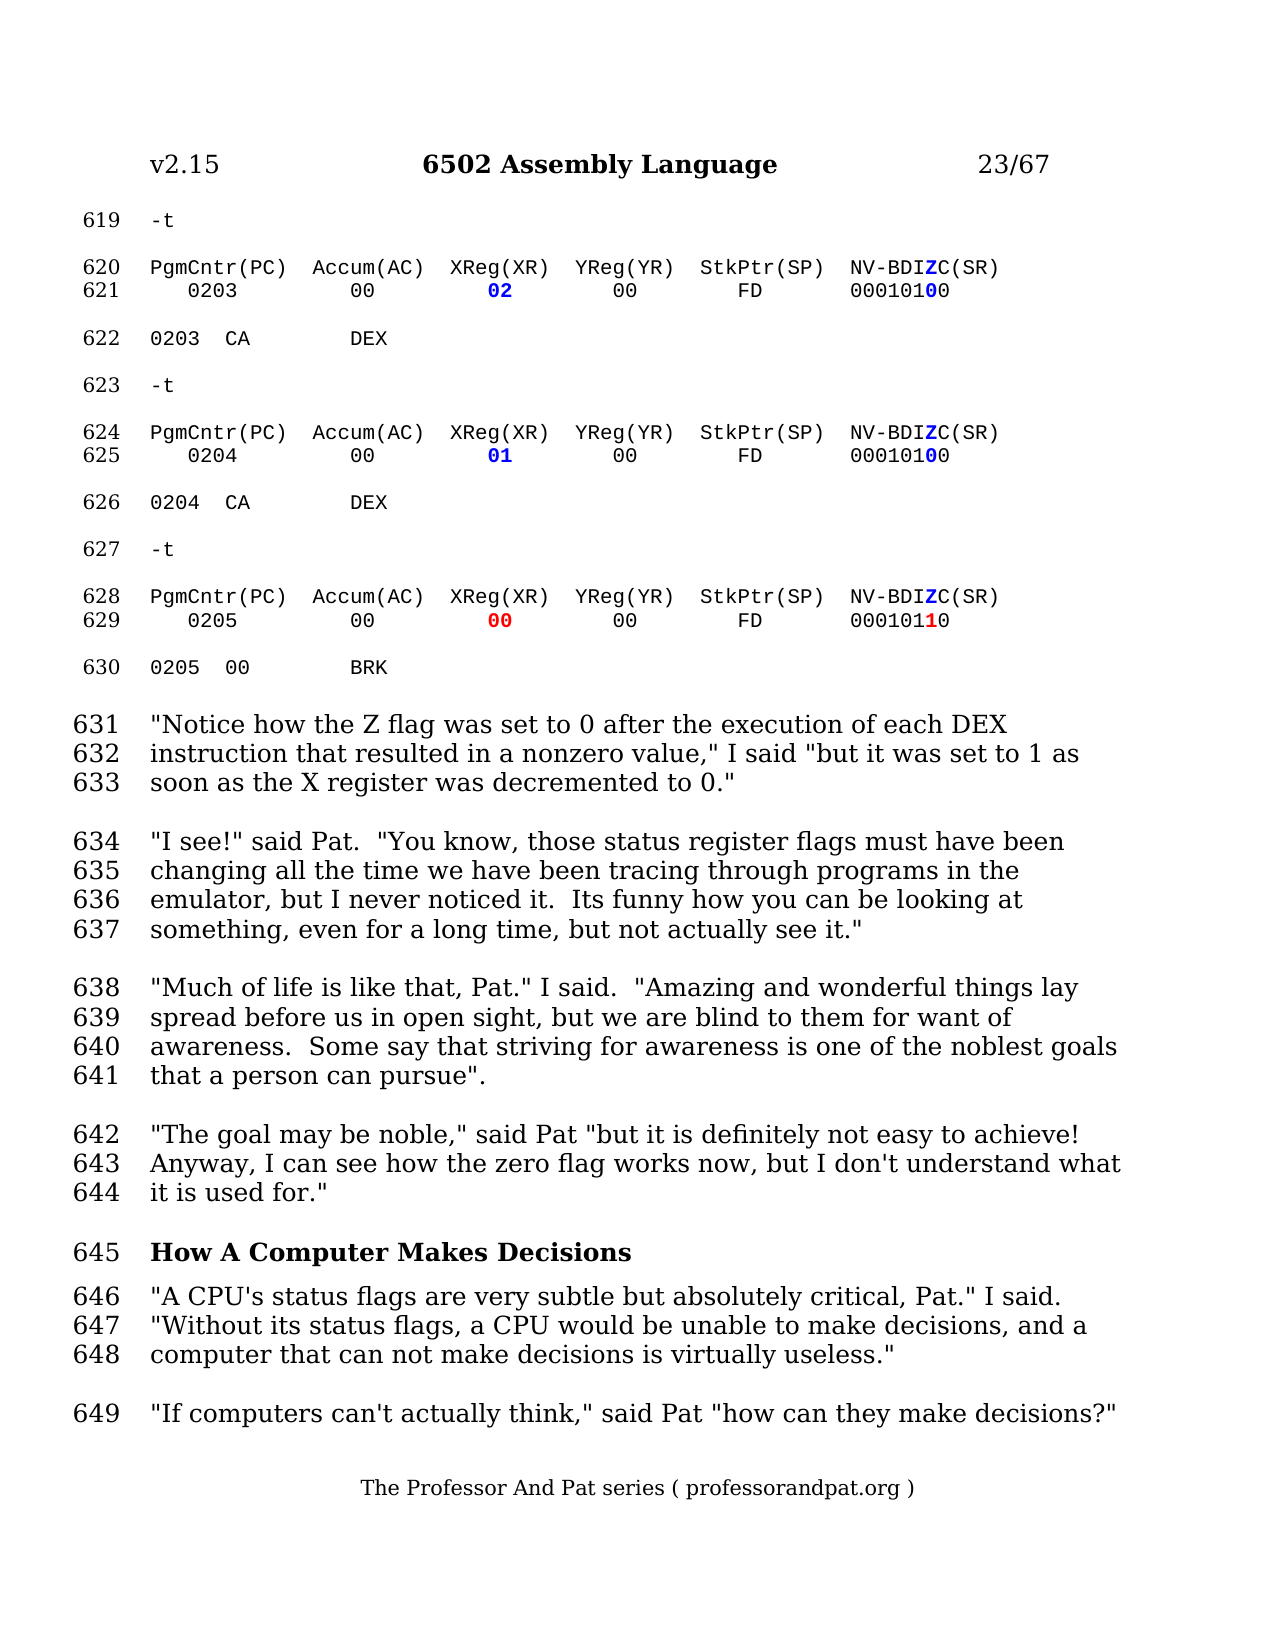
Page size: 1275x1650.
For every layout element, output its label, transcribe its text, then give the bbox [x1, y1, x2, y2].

text "Notice how the Z flag was set to 0 after the execution of each DEX instruction that resulted in a nonzero value," I said "but it was set to 1 as soon as the X register was decremented to 0." [150, 710, 1125, 798]
text 0204 CA DEX [150, 492, 1125, 516]
text -t [150, 539, 1125, 563]
text 0204 00 01 00 FD 00010100 [150, 445, 1125, 469]
text "If computers can't actually think," said Pat "how can they make decisions?" [150, 1399, 1125, 1428]
text "I see!" said Pat. "You know, those status register flags must have been changing all the time we have been tracing through programs in the emulator, but I never noticed it. Its funny how you can be looking at something, even for a long time, but not actually see it." [150, 827, 1125, 944]
text PgmCntr(PC) Accum(AC) XReg(XR) YReg(YR) StkPtr(SP) NV-BDIZC(SR) [150, 422, 1125, 445]
text PgmCntr(PC) Accum(AC) XReg(XR) YReg(YR) StkPtr(SP) NV-BDIZC(SR) [150, 587, 1125, 610]
text 0203 CA DEX [150, 328, 1125, 351]
text "A CPU's status flags are very subtle but absolutely critical, Pat." I said. "Without its status flags, a CPU would be unable to make decisions, and a computer that can not make decisions is virtually useless." [150, 1282, 1125, 1370]
text -t [150, 375, 1125, 398]
text 0205 00 00 00 FD 00010110 [150, 610, 1125, 634]
text "The goal may be noble," said Pat "but it is definitely not easy to achieve! Anyway, I can see how the zero flag works now, but I don't understand what it is used for." [150, 1120, 1125, 1208]
subtitle How A Computer Makes Decisions [150, 1238, 1125, 1267]
text 0203 00 02 00 FD 00010100 [150, 281, 1125, 304]
text PgmCntr(PC) Accum(AC) XReg(XR) YReg(YR) StkPtr(SP) NV-BDIZC(SR) [150, 257, 1125, 281]
text -t [150, 210, 1125, 233]
text "Much of life is like that, Pat." I said. "Amazing and wonderful things lay spread before us in open sight, but we are blind to them for want of awareness. Some say that striving for awareness is one of the noblest goals that a person can pursue". [150, 973, 1125, 1091]
text 0205 00 BRK [150, 657, 1125, 681]
